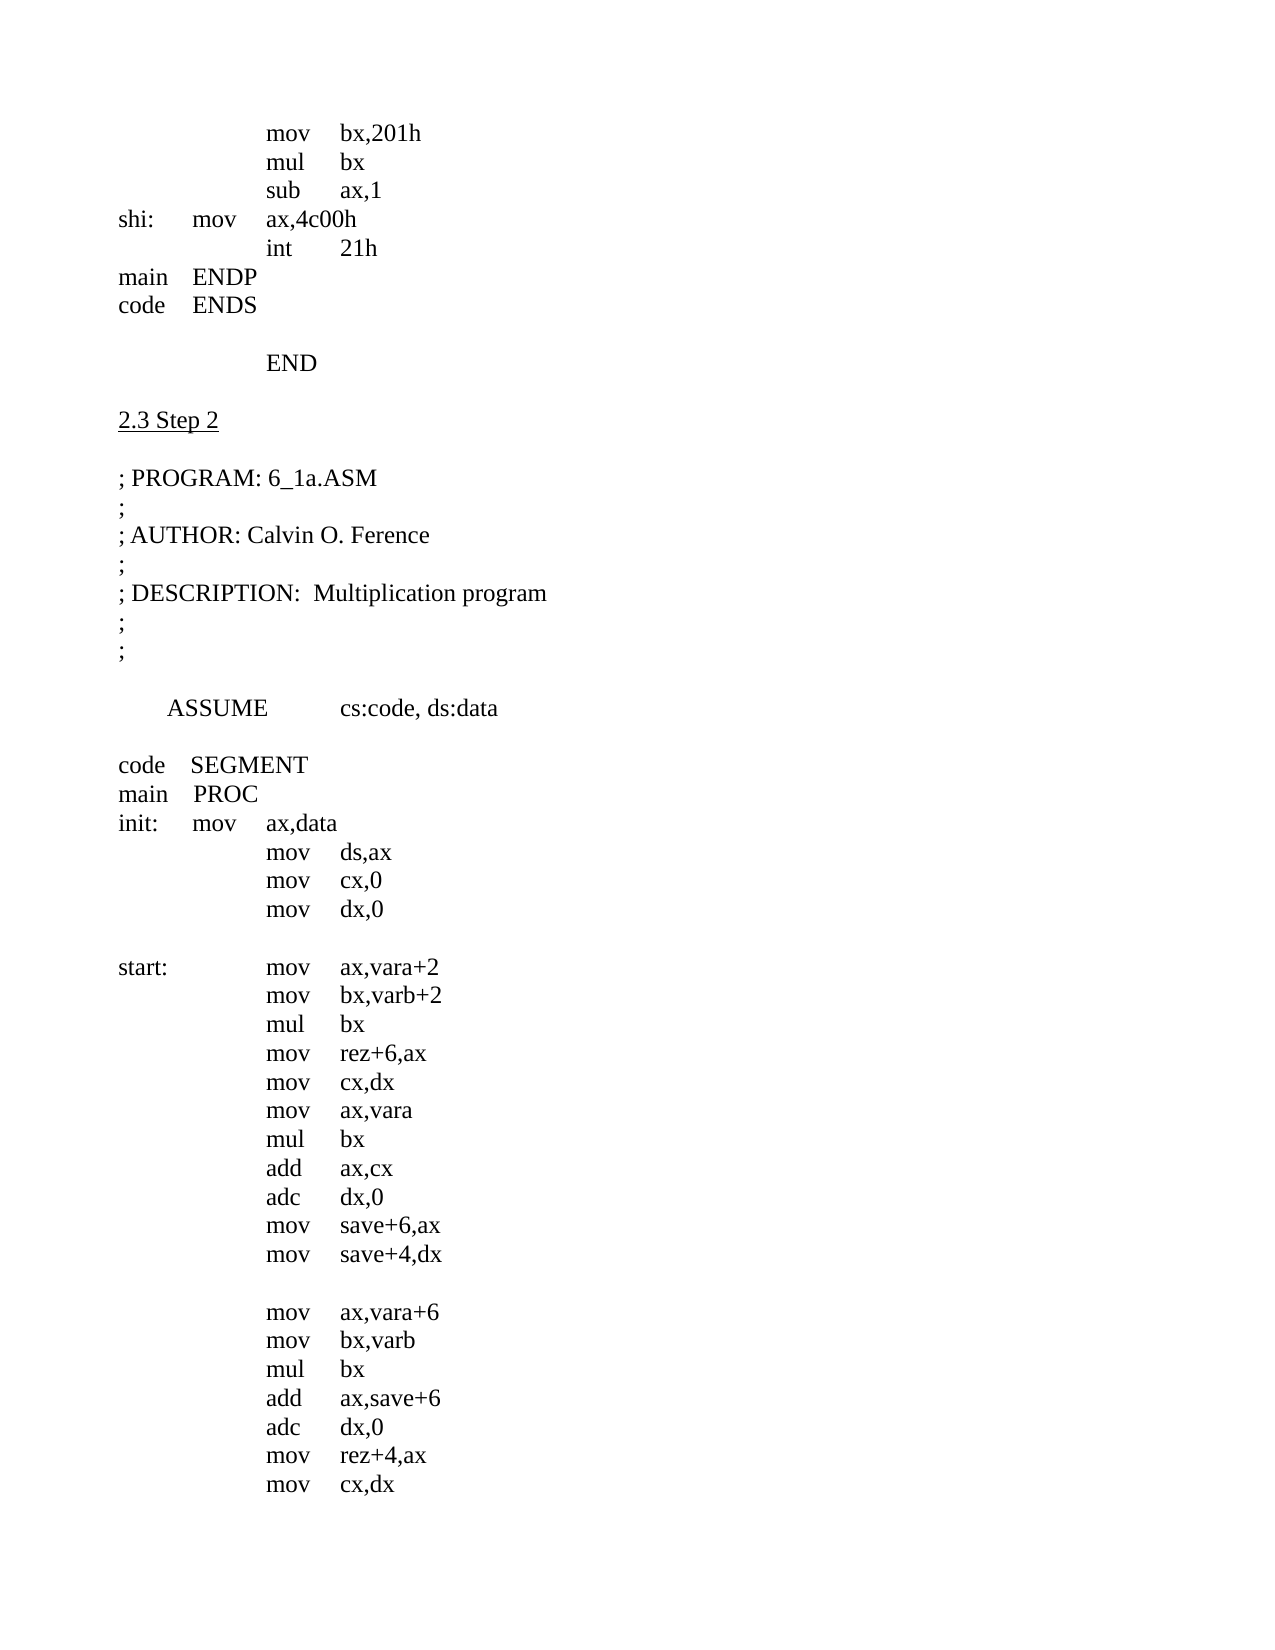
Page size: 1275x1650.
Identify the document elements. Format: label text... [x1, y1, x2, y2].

text sub ax,1 [118, 176, 1157, 204]
text ; [118, 492, 1157, 521]
text mul bx [118, 1009, 1157, 1038]
text code ENDS [118, 291, 1157, 319]
text adc dx,0 [118, 1182, 1157, 1211]
text ; [118, 549, 1157, 578]
text init: mov ax,data [118, 808, 1157, 837]
text int 21h [118, 233, 1157, 262]
text mov cx,0 [118, 866, 1157, 894]
text mov bx,varb [118, 1326, 1157, 1354]
text ; [118, 607, 1157, 636]
text main ENDP [118, 262, 1157, 291]
text mov cx,dx [118, 1469, 1157, 1498]
text 2.3 Step 2 [118, 406, 1157, 434]
text ; PROGRAM: 6_1a.ASM [118, 463, 1157, 492]
text mov bx,varb+2 [118, 981, 1157, 1009]
text ; DESCRIPTION: Multiplication program [118, 578, 1157, 607]
text mov ds,ax [118, 837, 1157, 866]
text ; AUTHOR: Calvin O. Ference [118, 521, 1157, 549]
text mov rez+4,ax [118, 1441, 1157, 1469]
text mov dx,0 [118, 894, 1157, 923]
text mov ax,vara+6 [118, 1297, 1157, 1326]
text add ax,save+6 [118, 1383, 1157, 1412]
text shi: mov ax,4c00h [118, 204, 1157, 233]
text mov cx,dx [118, 1067, 1157, 1096]
text mov bx,201h [118, 118, 1157, 147]
text main PROC [118, 779, 1157, 808]
text mul bx [118, 1354, 1157, 1383]
text mov rez+6,ax [118, 1038, 1157, 1067]
text END [118, 348, 1157, 377]
text mul bx [118, 1124, 1157, 1153]
text mov ax,vara [118, 1096, 1157, 1124]
text mov save+6,ax [118, 1211, 1157, 1239]
text adc dx,0 [118, 1412, 1157, 1441]
text mul bx [118, 147, 1157, 176]
text ASSUME cs:code, ds:data [118, 693, 1157, 722]
text mov save+4,dx [118, 1239, 1157, 1268]
text code SEGMENT [118, 751, 1157, 779]
text ; [118, 636, 1157, 664]
text start: mov ax,vara+2 [118, 952, 1157, 981]
text add ax,cx [118, 1153, 1157, 1182]
